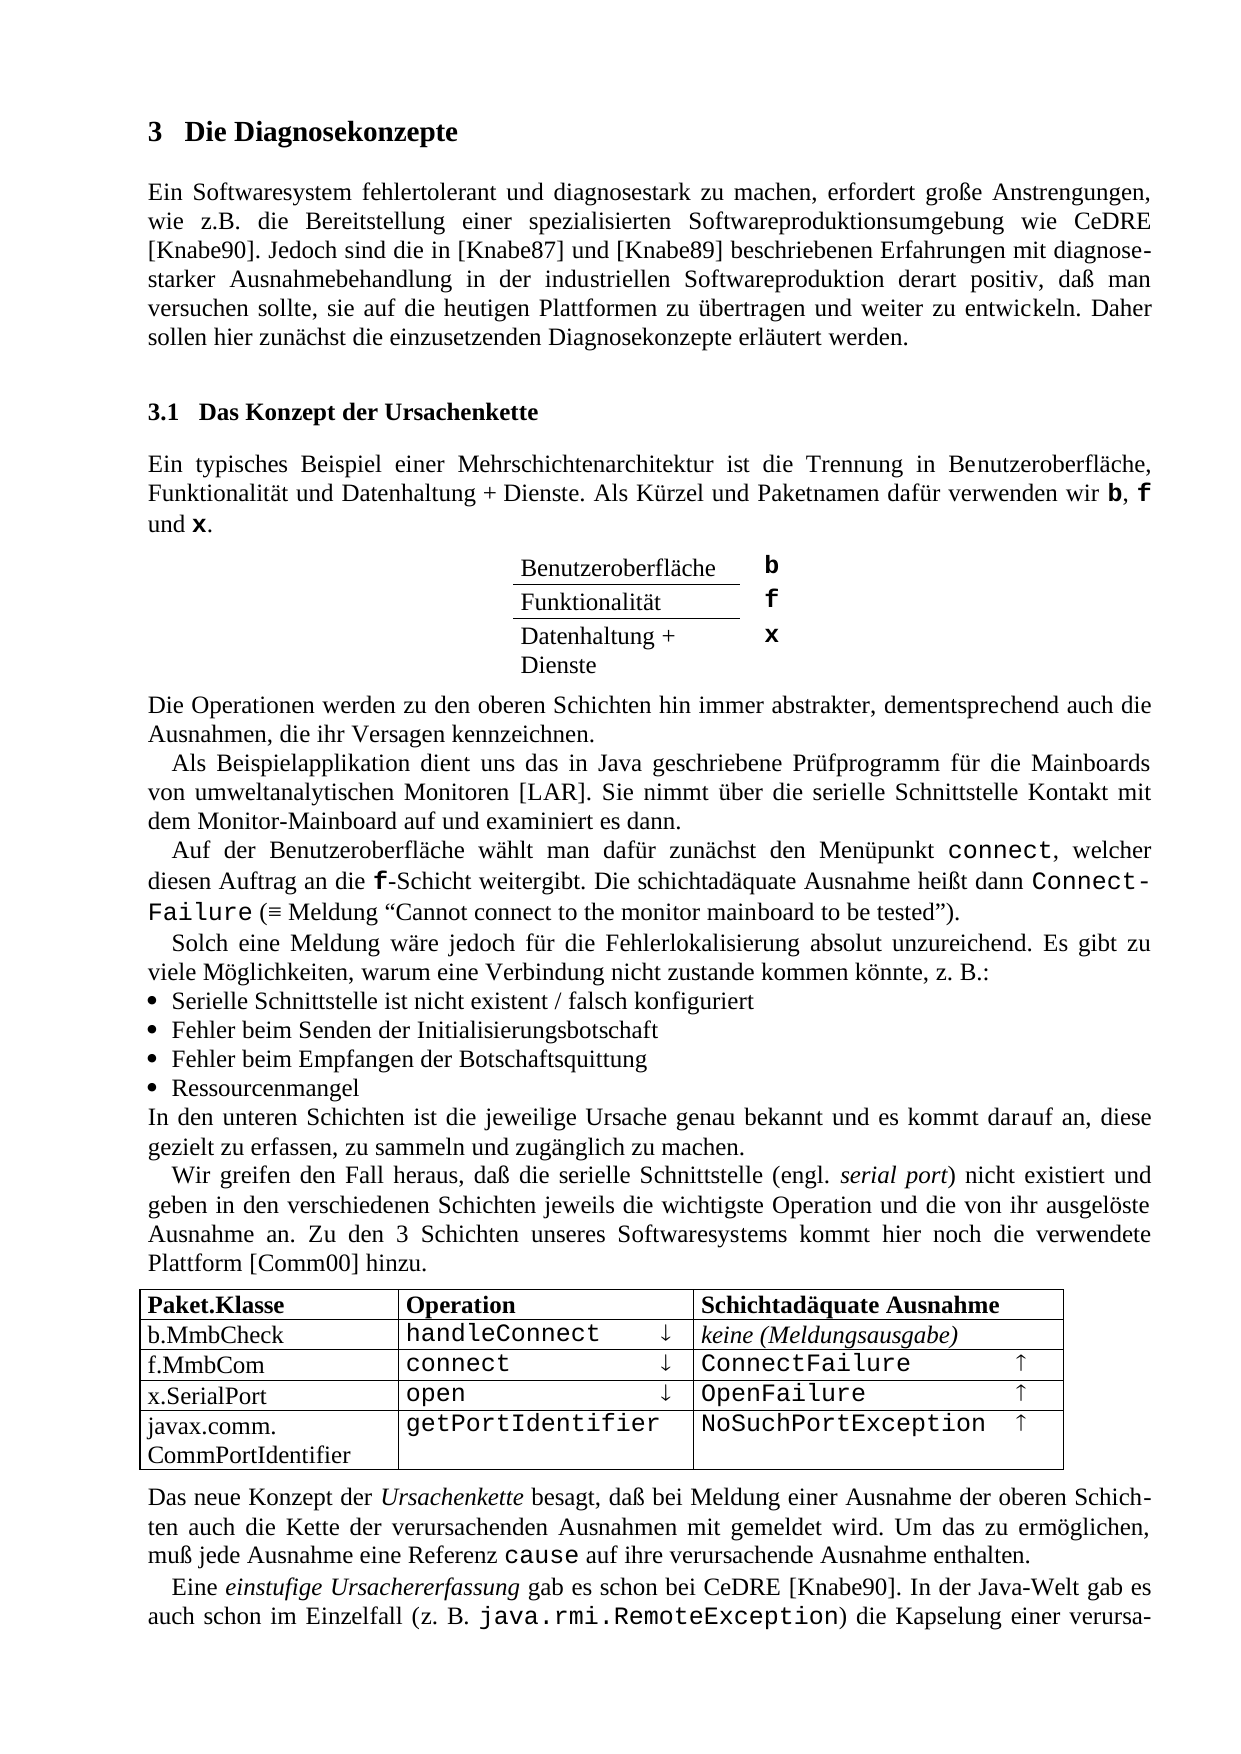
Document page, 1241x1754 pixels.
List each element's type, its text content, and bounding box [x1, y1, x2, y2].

table_cell Funktionalität [513, 585, 740, 618]
text Ein typisches Beispiel einer Mehrschichtenarchitektur ist die Trennung in Be­nut­zeroberfläche, Funktionalität und Datenhaltung + Dienste. Als Kürzel und Paket­namen dafür verwenden wir b, f und x. [148, 449, 1152, 540]
table_header Benutzeroberfläche [513, 540, 740, 583]
table_header Schichtadäquate Ausnahme [694, 1290, 1063, 1319]
list Ressourcenmangel [148, 1073, 1152, 1102]
table_cell ConnectFailure  [694, 1350, 1063, 1379]
list Fehler beim Empfangen der Botschaftsquittung [148, 1044, 1152, 1073]
table_cell handleConnect  [399, 1320, 693, 1349]
text Eine einstufige Ursachererfassung gab es schon bei CeDRE [Knabe90]. In der Java-Welt gab es auch schon im Einzelfall (z. B. java.rmi.RemoteException) die Kapse­lung einer verursa­ [148, 1571, 1152, 1632]
text Die Operationen werden zu den oberen Schichten hin immer abstrakter, dementspre­chend auch die Ausnahmen, die ihr Versagen kennzeichnen. [148, 689, 1152, 748]
table_cell javax.comm. CommPortIdentifier [141, 1411, 398, 1469]
subtitle 3.1 Das Konzept der Ursachenkette [148, 397, 1152, 426]
text Ein Softwaresystem fehlertolerant und diagnosestark zu machen, erfordert große Anstrengungen, wie z.B. die Bereitstellung einer spezialisierten Softwareproduktions­umgebung wie CeDRE [Knabe90]. Jedoch sind die in [Knabe87] und [Knabe89] beschriebenen Erfahrungen mit diagnose­starker Ausnahmebehandlung in der indu­stri­ellen Softwareproduktion derart positiv, daß man versuchen sollte, sie auf die heutigen Plattformen zu übertragen und weiter zu entwic­keln. Daher sollen hier zunächst die einzusetzenden Diagnosekonzepte erläutert wer­den. [148, 177, 1152, 351]
table_header Operation [399, 1290, 693, 1319]
text Solch eine Meldung wäre jedoch für die Fehlerlokalisierung absolut unzureichend. Es gibt zu viele Möglichkeiten, warum eine Verbindung nicht zustande kommen könnte, z. B.: [148, 928, 1152, 986]
text Auf der Benutzeroberfläche wählt man dafür zunächst den Menüpunkt connect, welcher diesen Auftrag an die f-Schicht weitergibt. Die schichtadäquate Ausnahme heißt dann Connect­Failure (≡ Meldung “Cannot connect to the monitor main­board to be tested”). [148, 835, 1152, 928]
table_cell open  [399, 1381, 693, 1409]
list Serielle Schnittstelle ist nicht existent / falsch konfiguriert [148, 986, 1152, 1015]
table_cell NoSuchPortException  [694, 1411, 1063, 1469]
table_cell x [740, 618, 786, 689]
table_header Paket.Klasse [141, 1290, 398, 1319]
table_cell f [740, 584, 786, 618]
table_cell Datenhaltung + Dienste [513, 619, 740, 689]
table_cell connect  [399, 1350, 693, 1379]
text Als Beispielapplikation dient uns das in Java geschriebene Prüfprogramm für die Mainboards von umweltanalytischen Monitoren [LAR]. Sie nimmt über die seri­elle Schnittstelle Kontakt mit dem Monitor-Mainboard auf und exami­niert es dann. [148, 748, 1152, 835]
table_header b [740, 540, 786, 583]
text Das neue Konzept der Ursachenkette besagt, daß bei Meldung einer Ausnahme der oberen Schich­ten auch die Kette der verursachenden Ausnahmen mit gemeldet wird. Um das zu ermöglichen, muß jede Ausnahme eine Referenz cause auf ihre verursa­chende Aus­nahme enthalten. [148, 1482, 1152, 1571]
table_cell x.SerialPort [141, 1381, 398, 1409]
subtitle 3 Die Diagnosekonzepte [148, 118, 1152, 147]
table_cell OpenFailure  [694, 1381, 1063, 1409]
table_cell f.MmbCom [141, 1350, 398, 1379]
list Fehler beim Senden der Initialisierungsbotschaft [148, 1015, 1152, 1044]
table_cell keine (Meldungsausgabe) [694, 1320, 1063, 1349]
table_cell getPortIdentifier [399, 1411, 693, 1469]
text In den unteren Schichten ist die jeweilige Ursache genau bekannt und es kommt dar­auf an, diese gezielt zu erfassen, zu sammeln und zugänglich zu machen. [148, 1102, 1152, 1160]
table_cell b.MmbCheck [141, 1320, 398, 1349]
text Wir greifen den Fall heraus, daß die serielle Schnittstelle (engl. serial port) nicht existiert und ge­ben in den verschiedenen Schichten jeweils die wichtigste Operation und die von ihr ausgelöste Ausnahme an. Zu den 3 Schichten unseres Softwaresys­tems kommt hier noch die verwendete Plattform [Comm00] hinzu. [148, 1160, 1152, 1277]
